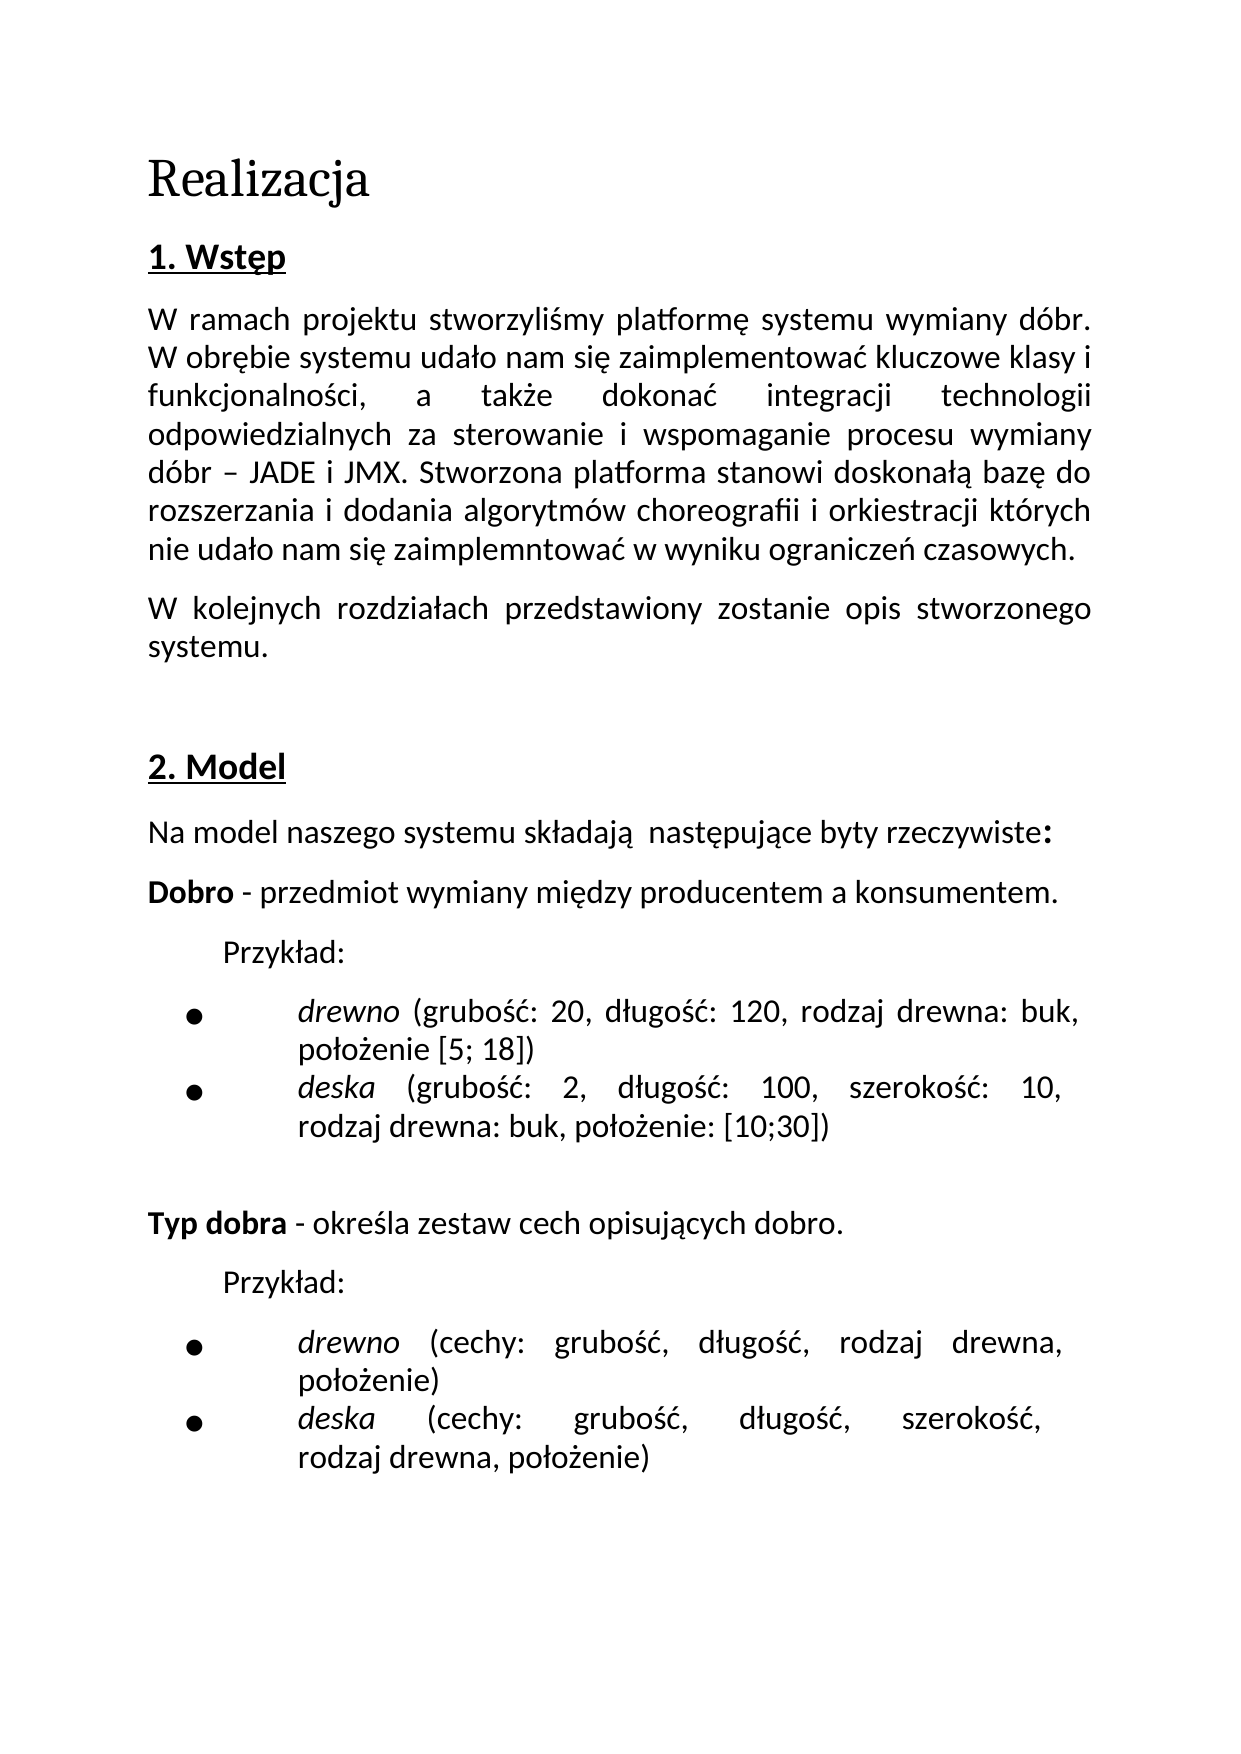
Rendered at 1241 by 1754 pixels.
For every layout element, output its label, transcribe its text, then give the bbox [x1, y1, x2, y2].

list drewno (cechy: grubość, długość, rodzaj drewna, położenie) [185, 1328, 1093, 1400]
text Dobro - przedmiot wymiany między producentem a konsumentem. [148, 879, 1093, 912]
list deska (grubość: 2, długość: 100, szerokość: 10, rodzaj drewna: buk, położenie: [10;30]) [185, 1074, 1093, 1146]
title Realizacja [148, 148, 1093, 210]
list deska (cechy: grubość, długość, szerokość, rodzaj drewna, położenie) [185, 1405, 1093, 1476]
text Przykład: [223, 938, 1093, 971]
text Na model naszego systemu składają następujące byty rzeczywiste: [148, 815, 1093, 852]
text Typ dobra - określa zestaw cech opisujących dobro. [148, 1210, 1093, 1243]
text 1. Wstęp [148, 241, 1093, 279]
text W kolejnych rozdziałach przedstawiony zostanie opis stworzonego systemu. [148, 594, 1093, 666]
text W ramach projektu stworzyliśmy platformę systemu wymiany dóbr. W obrębie systemu udało nam się zaimplementować kluczowe klasy i funkcjonalności, a także dokonać integracji technologii odpowiedzialnych za sterowanie i wspomaganie procesu wymiany dóbr – JADE i JMX. Stworzona platforma stanowi doskonałą bazę do rozszerzania i dodania algorytmów choreografii i orkiestracji których nie udało nam się zaimplemntować w wyniku ograniczeń czasowych. [148, 305, 1093, 568]
list drewno (grubość: 20, długość: 120, rodzaj drewna: buk, położenie [5; 18]) [185, 997, 1093, 1069]
text Przykład: [223, 1269, 1093, 1302]
text 2. Model [148, 751, 1093, 788]
